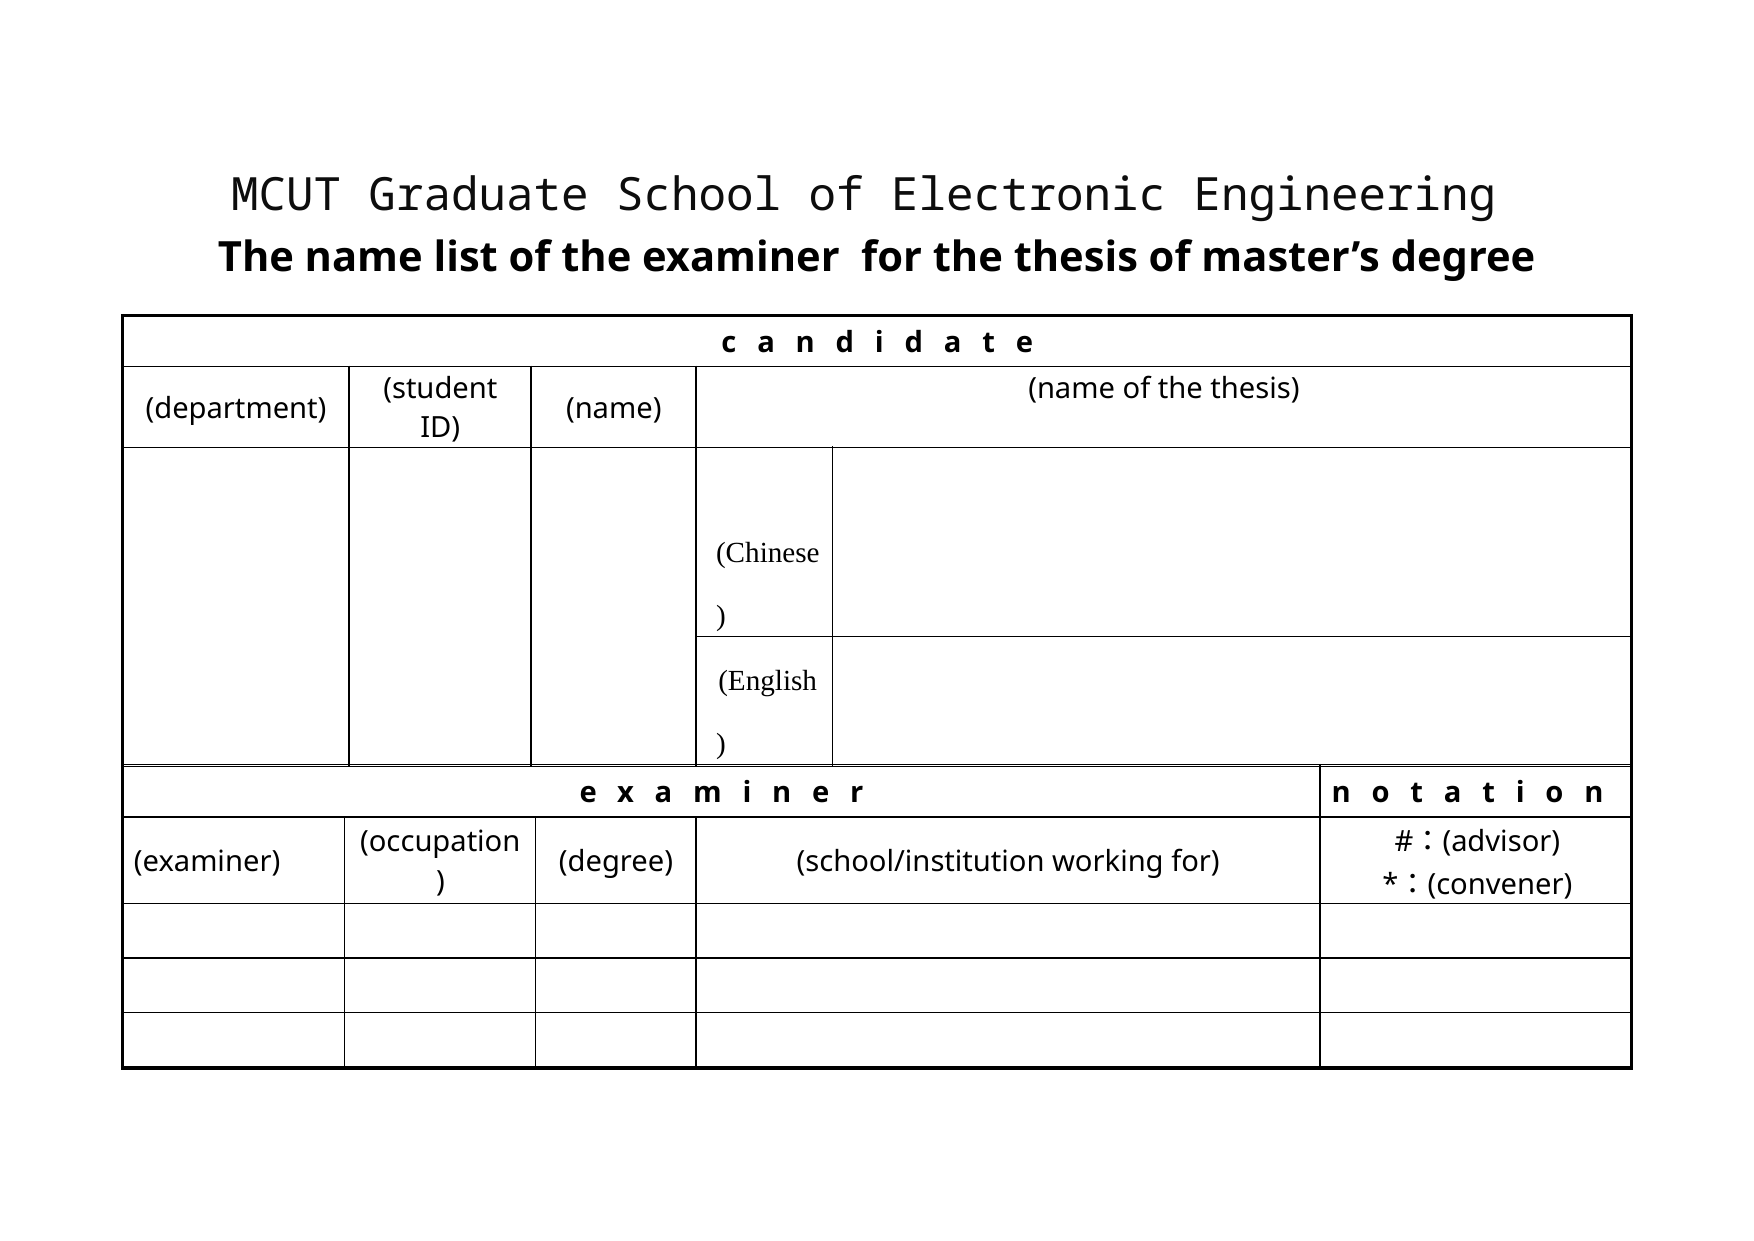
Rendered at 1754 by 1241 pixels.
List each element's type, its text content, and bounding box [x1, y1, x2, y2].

table_cell [697, 959, 1319, 1012]
table_cell (occupation) [345, 818, 535, 903]
table_cell [124, 448, 348, 764]
table_cell [124, 904, 344, 957]
table_cell [697, 1013, 1319, 1066]
table_cell [1321, 904, 1630, 957]
table_cell [345, 1013, 535, 1066]
table_cell (department) [124, 367, 348, 446]
table_cell [124, 959, 344, 1012]
table_cell [124, 1013, 344, 1066]
table_cell [345, 904, 535, 957]
table_cell (English) [697, 637, 832, 764]
text The name list of the examiner for the thesis of master’s degree [122, 214, 1632, 276]
table_cell (Chinese) [697, 448, 832, 636]
table_cell [536, 959, 695, 1012]
table_cell [536, 904, 695, 957]
table_cell (name) [532, 367, 695, 446]
table_cell [532, 448, 695, 764]
table_cell (student ID) [350, 367, 530, 446]
table_cell (examiner) [124, 818, 344, 903]
table_cell [1321, 1013, 1630, 1066]
table_cell (name of the thesis) [697, 367, 1630, 446]
table_cell [833, 637, 1630, 764]
table_cell [697, 904, 1319, 957]
table_cell [833, 448, 1630, 636]
table_cell examiner [124, 767, 1319, 816]
table_cell #：(advisor) *：(convener) [1321, 818, 1630, 903]
table_cell [536, 1013, 695, 1066]
table_cell (school/institution working for) [697, 818, 1319, 903]
text MCUT Graduate School of Electronic Engineering [122, 151, 1632, 214]
table_cell notation [1321, 767, 1630, 816]
table_header candidate [124, 317, 1630, 366]
table_cell (degree) [536, 818, 695, 903]
table_cell [1321, 959, 1630, 1012]
table_cell [350, 448, 530, 764]
table_cell [345, 959, 535, 1012]
